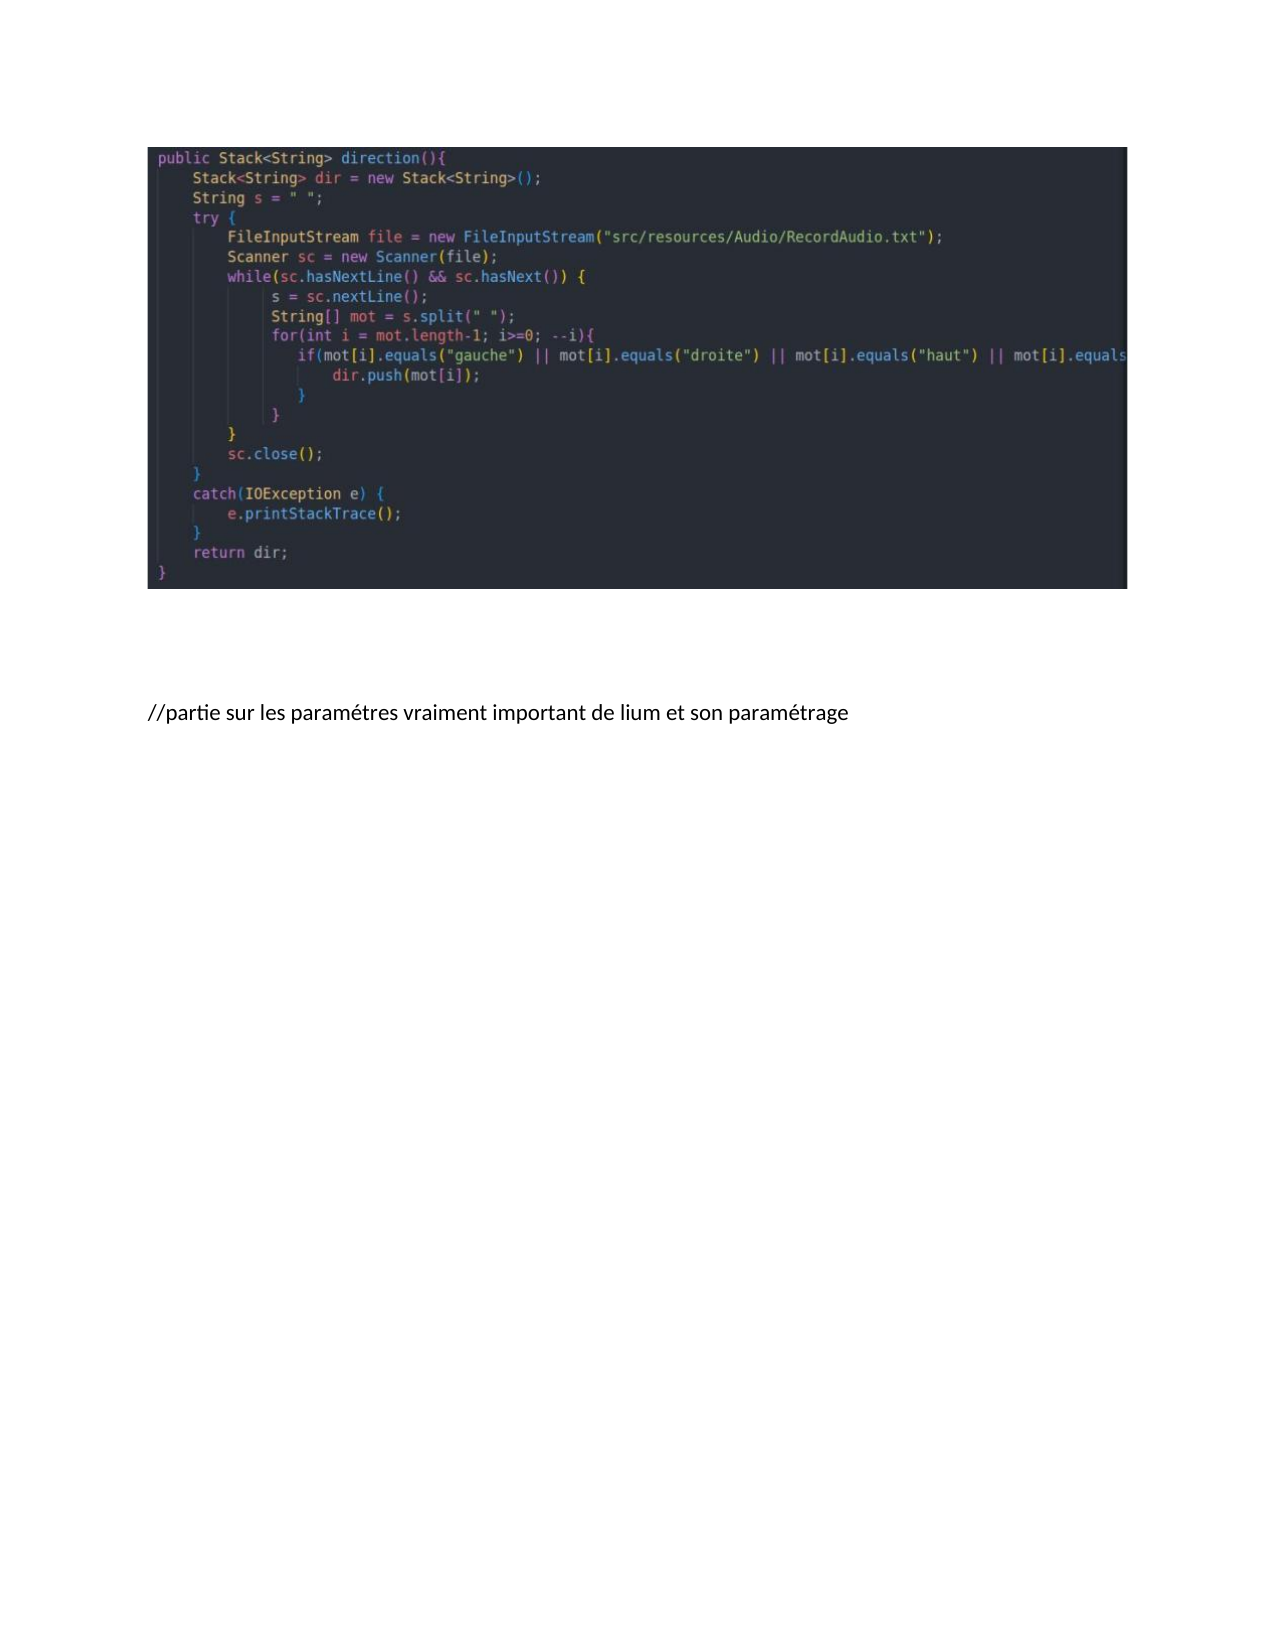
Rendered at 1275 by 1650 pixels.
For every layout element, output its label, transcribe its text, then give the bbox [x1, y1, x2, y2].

text //partie sur les paramétres vraiment important de lium et son paramétrage [148, 698, 1127, 726]
picture [147, 147, 1128, 589]
